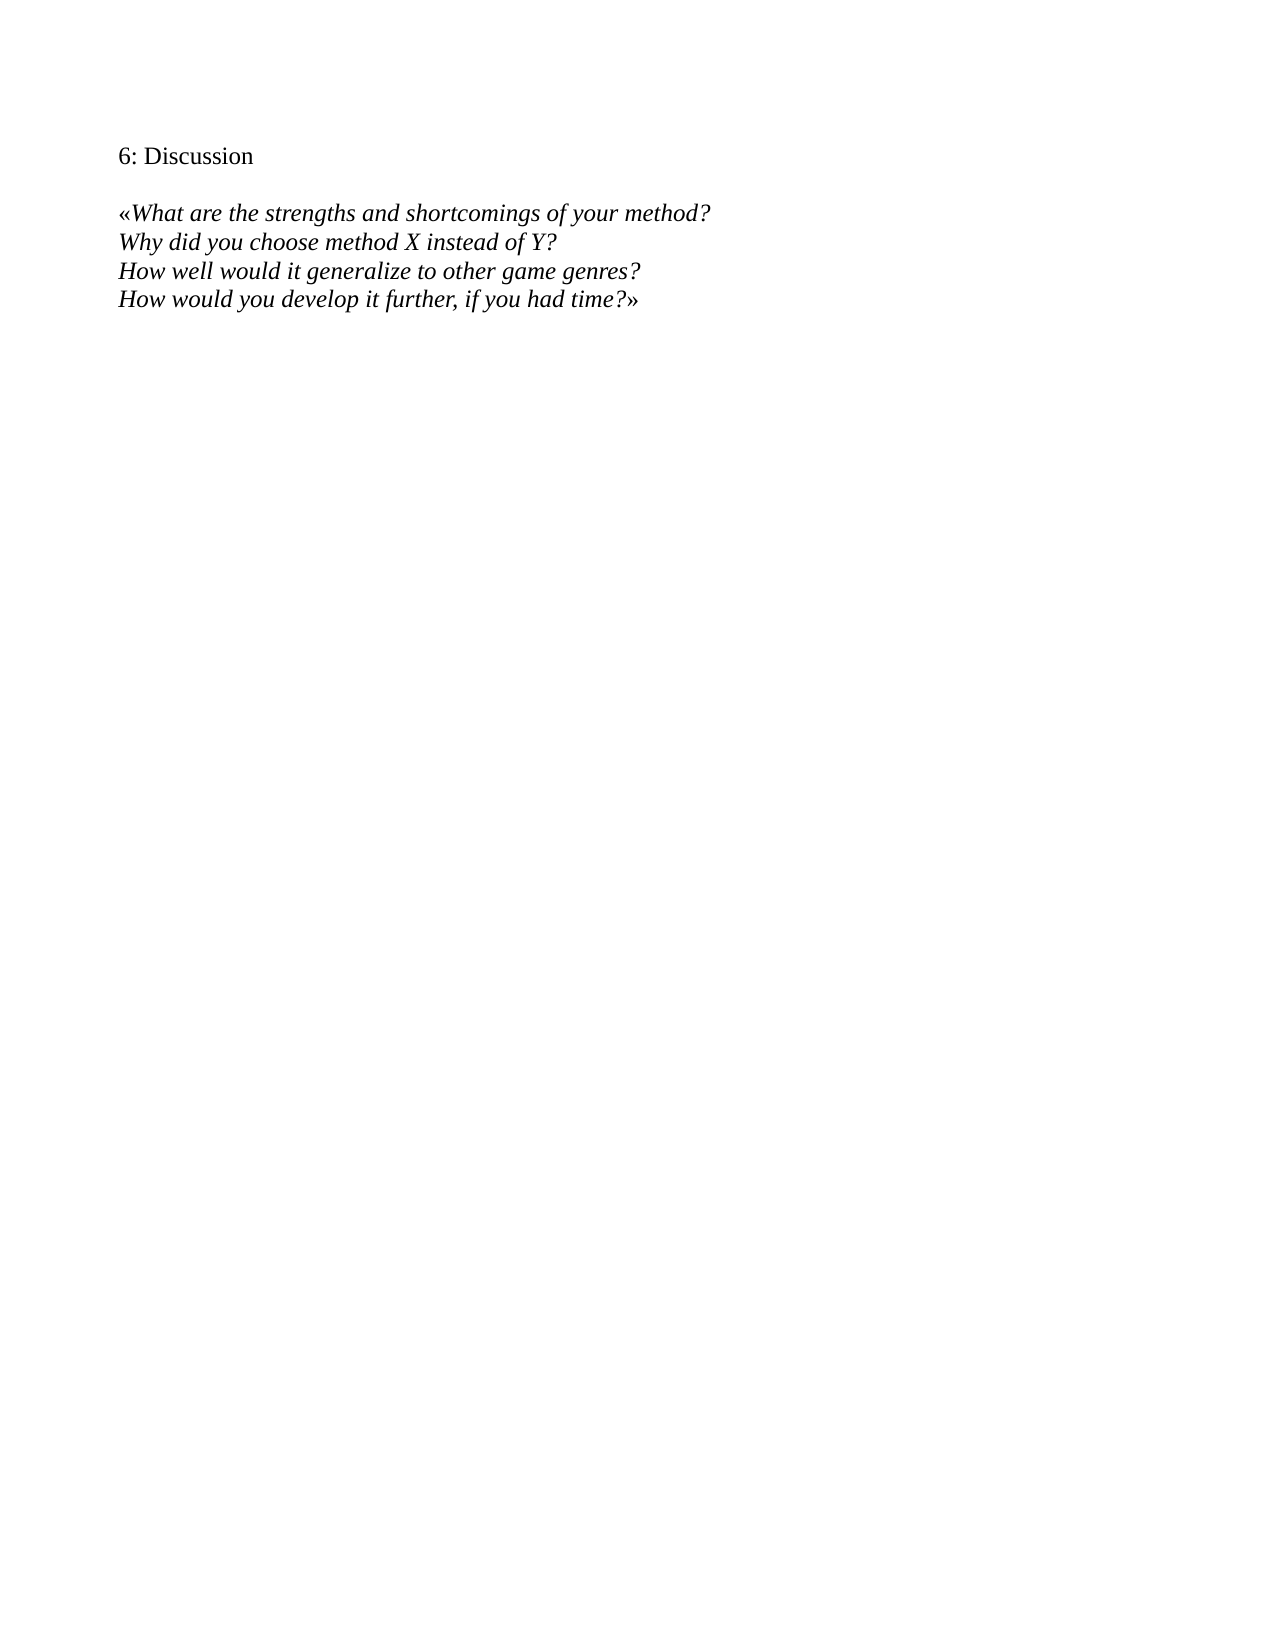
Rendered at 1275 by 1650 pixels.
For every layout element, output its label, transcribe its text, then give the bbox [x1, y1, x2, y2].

text «What are the strengths and shortcomings of your method? [118, 198, 1157, 227]
text How well would it generalize to other game genres? [118, 256, 1157, 284]
text Why did you choose method X instead of Y? [118, 227, 1157, 256]
text How would you develop it further, if you had time?» [118, 284, 1157, 313]
text 6: Discussion [118, 141, 1157, 169]
